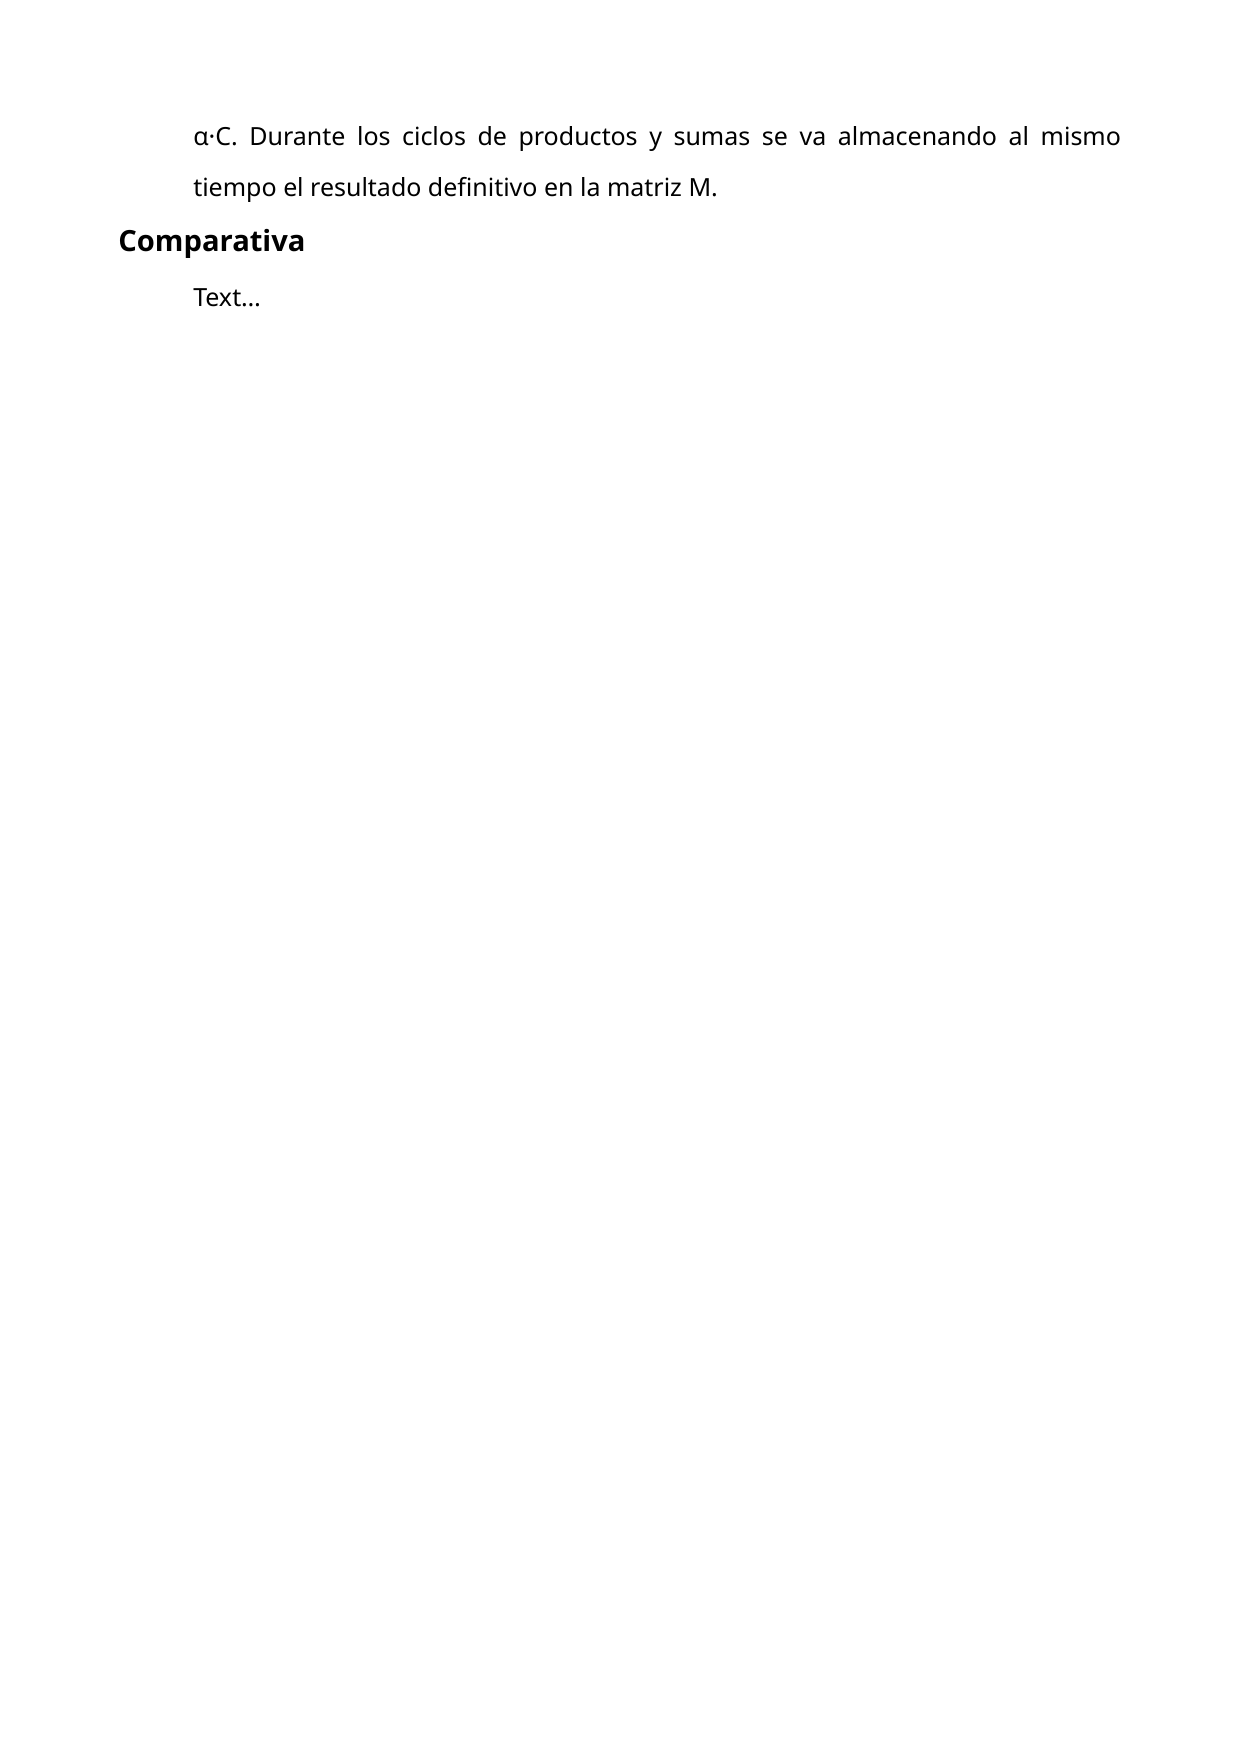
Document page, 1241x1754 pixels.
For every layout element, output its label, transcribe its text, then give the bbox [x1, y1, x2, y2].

list α·C. Durante los ciclos de productos y sumas se va almacenando al mismo tiempo el resultado definitivo en la matriz M. [156, 118, 1122, 203]
text Text… [118, 280, 1122, 314]
text Comparativa [118, 220, 1122, 260]
